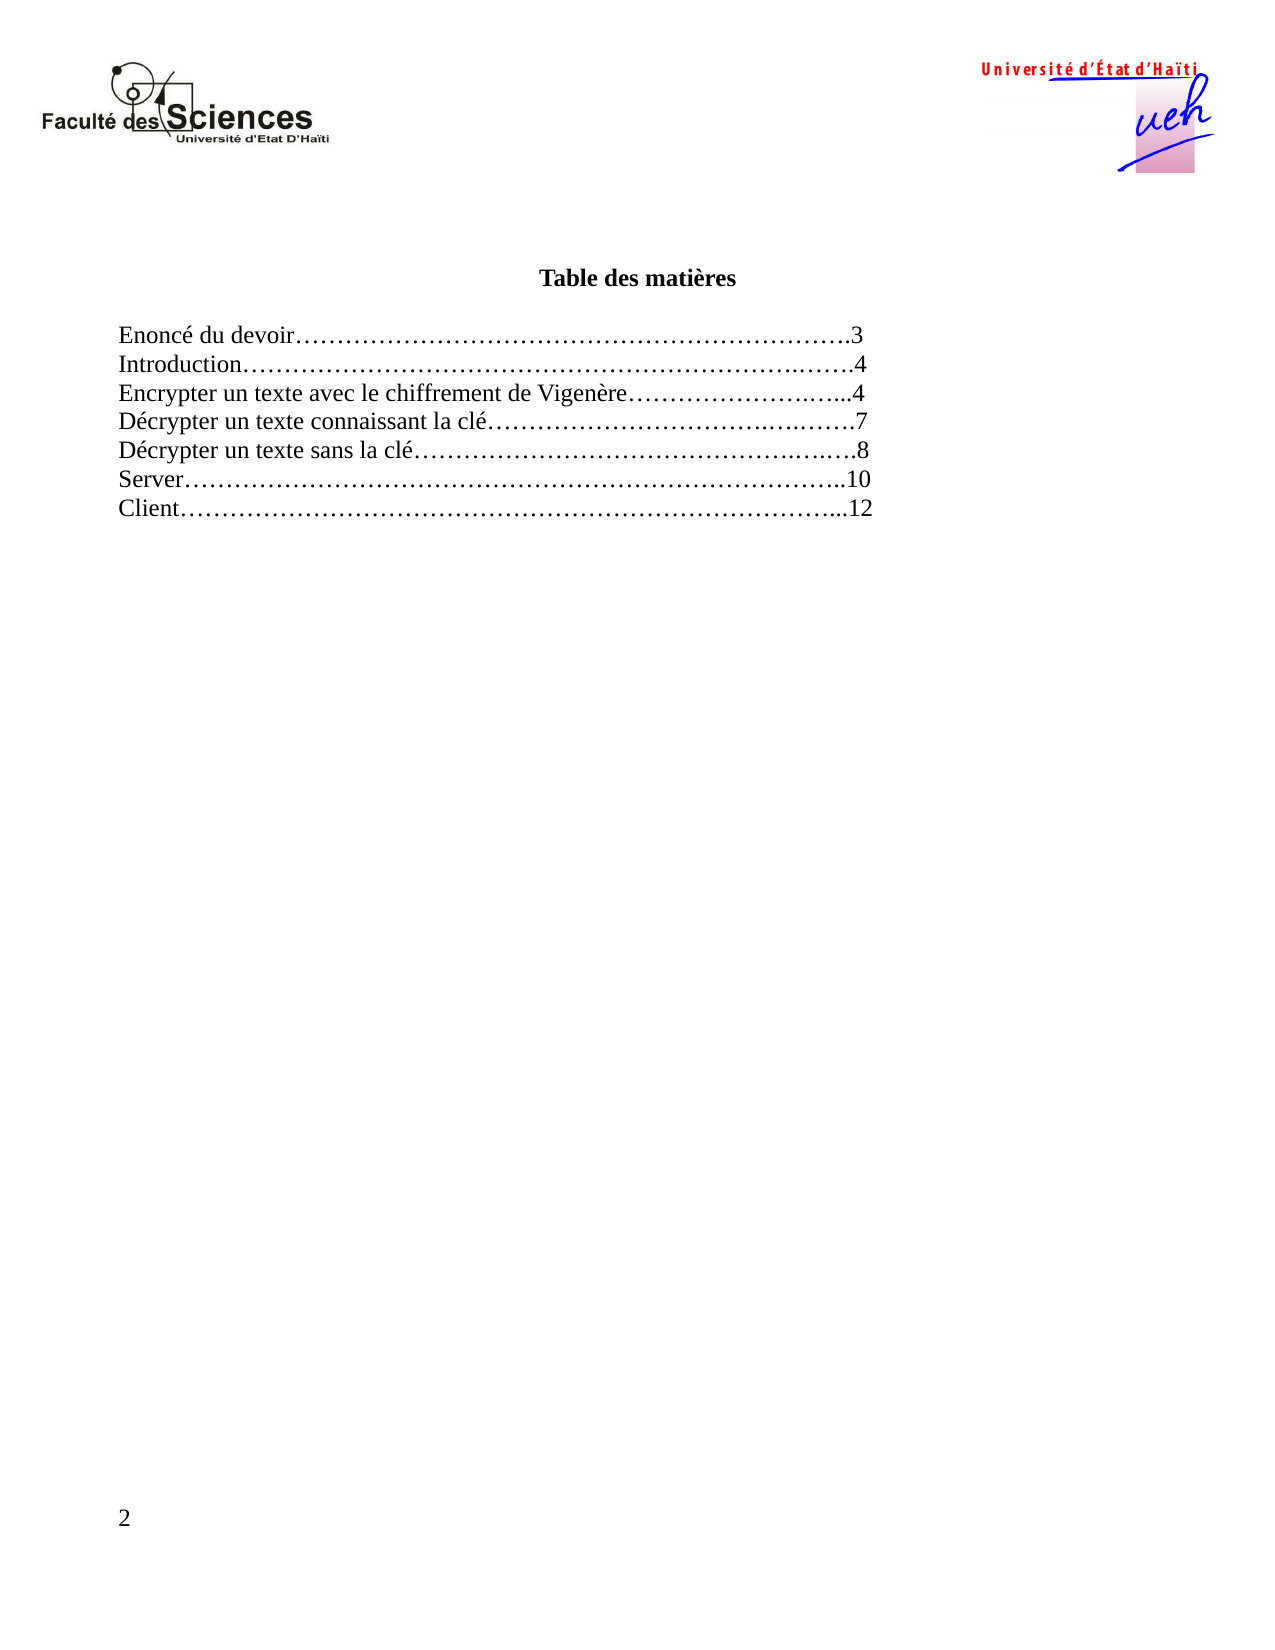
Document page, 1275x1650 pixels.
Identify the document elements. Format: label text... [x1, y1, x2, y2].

text Enoncé du devoir………………………………………………………….3 [118, 320, 1157, 349]
picture [35, 44, 337, 164]
text Introduction………………………………………………………….…….4 [118, 349, 1157, 378]
text Encrypter un texte avec le chiffrement de Vigenère………………….…...4 [118, 378, 1157, 406]
text Server……………………………………………………………………..10 [118, 464, 1157, 493]
text Décrypter un texte sans la clé……………………………………….….….8 [118, 435, 1157, 464]
picture [981, 59, 1216, 174]
text Décrypter un texte connaissant la clé…………………………….….…….7 [118, 406, 1157, 435]
text Client……………………………………………………………………...12 [118, 493, 1157, 521]
text Table des matières [118, 263, 1157, 291]
